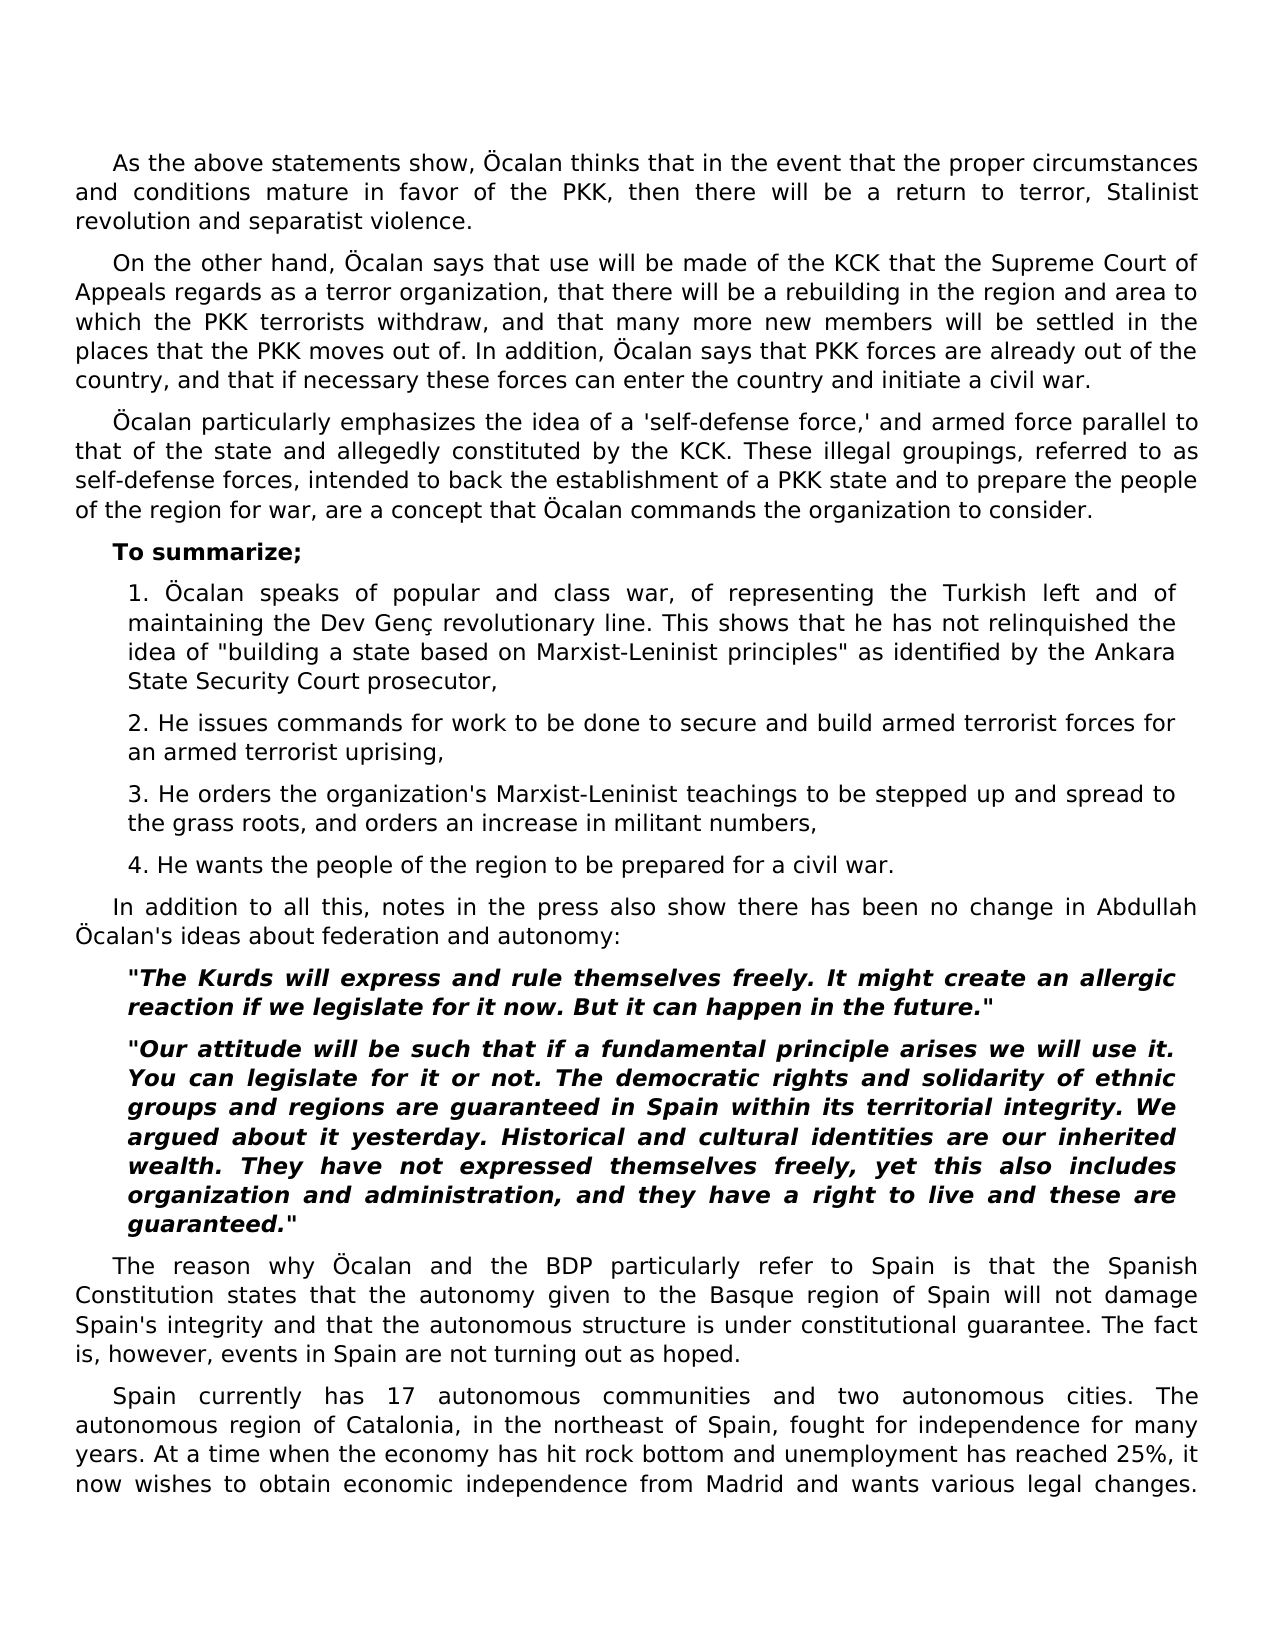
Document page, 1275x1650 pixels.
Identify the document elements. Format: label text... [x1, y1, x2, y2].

text On the other hand, Öcalan says that use will be made of the KCK that the Supreme Court of Appeals regards as a terror organization, that there will be a rebuilding in the region and area to which the PKK terrorists withdraw, and that many more new members will be settled in the places that the PKK moves out of. In addition, Öcalan says that PKK forces are already out of the country, and that if necessary these forces can enter the country and initiate a civil war. [75, 250, 1200, 394]
text Spain currently has 17 autonomous communities and two autonomous cities. The autonomous region of Catalonia, in the northeast of Spain, fought for independence for many years. At a time when the economy has hit rock bottom and unemployment has reached 25%, it now wishes to obtain economic independence from Madrid and wants various legal changes. [75, 1383, 1200, 1497]
text 3. He orders the organization's Marxist-Leninist teachings to be stepped up and spread to the grass roots, and orders an increase in militant numbers, [127, 781, 1177, 837]
text The reason why Öcalan and the BDP particularly refer to Spain is that the Spanish Constitution states that the autonomy given to the Basque region of Spain will not damage Spain's integrity and that the autonomous structure is under constitutional guarantee. The fact is, however, events in Spain are not turning out as hoped. [75, 1253, 1200, 1368]
text 2. He issues commands for work to be done to secure and build armed terrorist forces for an armed terrorist uprising, [127, 710, 1177, 766]
text Öcalan particularly emphasizes the idea of a 'self-defense force,' and armed force parallel to that of the state and allegedly constituted by the KCK. These illegal groupings, referred to as self-defense forces, intended to back the establishment of a PKK state and to prepare the people of the region for war, are a concept that Öcalan commands the organization to consider. [75, 409, 1200, 524]
text To summarize; [75, 539, 1200, 565]
text As the above statements show, Öcalan thinks that in the event that the proper circumstances and conditions mature in favor of the PKK, then there will be a return to terror, Stalinist revolution and separatist violence. [75, 150, 1200, 235]
text "Our attitude will be such that if a fundamental principle arises we will use it. You can legislate for it or not. The democratic rights and solidarity of ethnic groups and regions are guaranteed in Spain within its territorial integrity. We argued about it yesterday. Historical and cultural identities are our inherited wealth. They have not expressed themselves freely, yet this also includes organization and administration, and they have a right to live and these are guaranteed." [127, 1036, 1177, 1238]
text 4. He wants the people of the region to be prepared for a civil war. [127, 852, 1177, 879]
text In addition to all this, notes in the press also show there has been no change in Abdullah Öcalan's ideas about federation and autonomy: [75, 894, 1200, 950]
text 1. Öcalan speaks of popular and class war, of representing the Turkish left and of maintaining the Dev Genç revolutionary line. This shows that he has not relinquished the idea of "building a state based on Marxist-Leninist principles" as identified by the Ankara State Security Court prosecutor, [127, 581, 1177, 695]
text "The Kurds will express and rule themselves freely. It might create an allergic reaction if we legislate for it now. But it can happen in the future." [127, 965, 1177, 1021]
